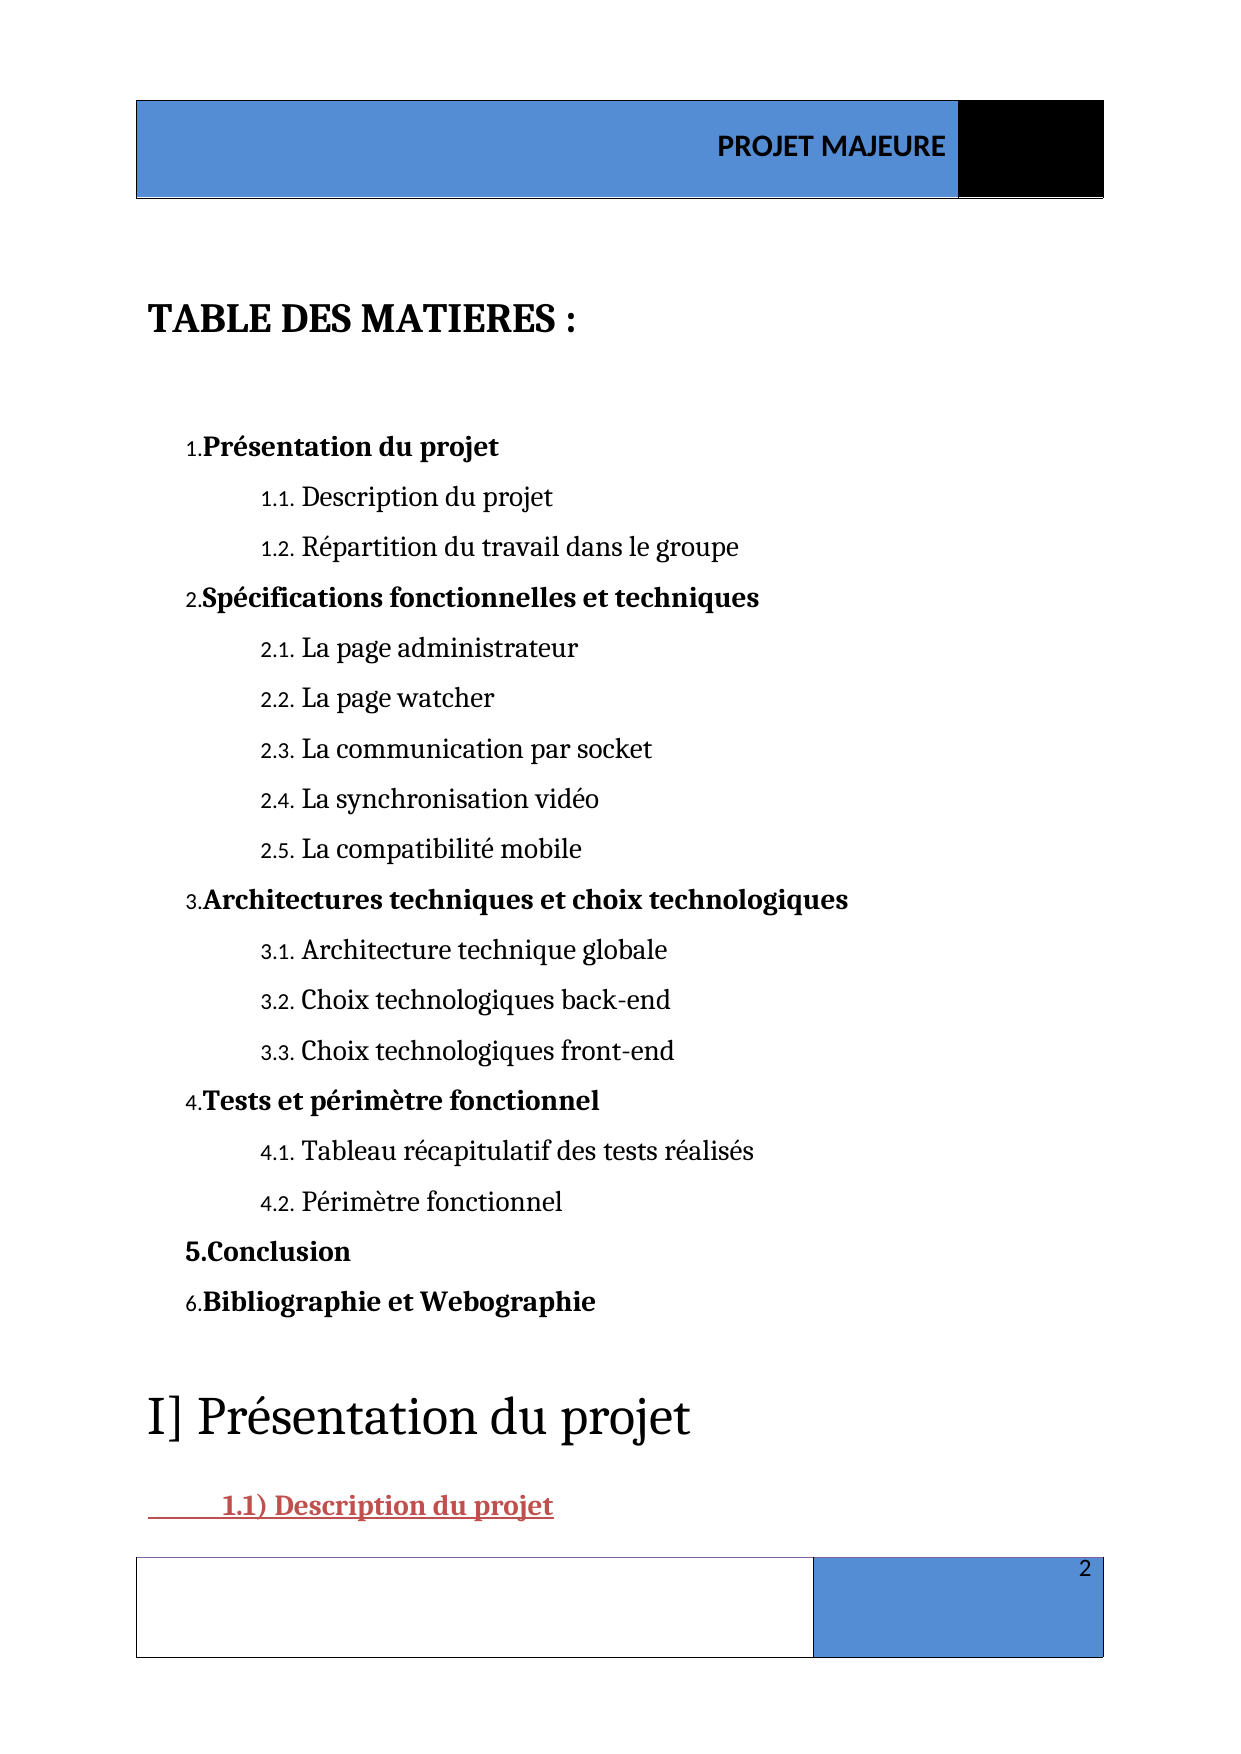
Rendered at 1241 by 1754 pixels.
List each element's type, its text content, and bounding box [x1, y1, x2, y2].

list La synchronisation vidéo [148, 782, 1092, 816]
title I] Présentation du projet [148, 1386, 1092, 1448]
list La page watcher [148, 682, 1092, 715]
list Choix technologiques front-end [148, 1034, 1092, 1067]
list Répartition du travail dans le groupe [148, 531, 1092, 564]
list La page administrateur [148, 631, 1092, 665]
text TABLE DES MATIERES : [148, 295, 1092, 343]
list Architectures techniques et choix technologiques [148, 883, 1092, 916]
list Tests et périmètre fonctionnel [148, 1084, 1092, 1118]
list La compatibilité mobile [148, 832, 1092, 866]
text 1.1) Description du projet [148, 1489, 1092, 1522]
list Bibliographie et Webographie [148, 1285, 1092, 1319]
list Périmètre fonctionnel [148, 1185, 1092, 1218]
list Choix technologiques back-end [148, 983, 1092, 1017]
list Architecture technique globale [148, 933, 1092, 967]
list Présentation du projet [148, 430, 1092, 463]
list Tableau récapitulatif des tests réalisés [148, 1134, 1092, 1168]
list Spécifications fonctionnelles et techniques [148, 581, 1092, 614]
list Description du projet [148, 480, 1092, 514]
list Conclusion [148, 1235, 1092, 1268]
list La communication par socket [148, 732, 1092, 765]
